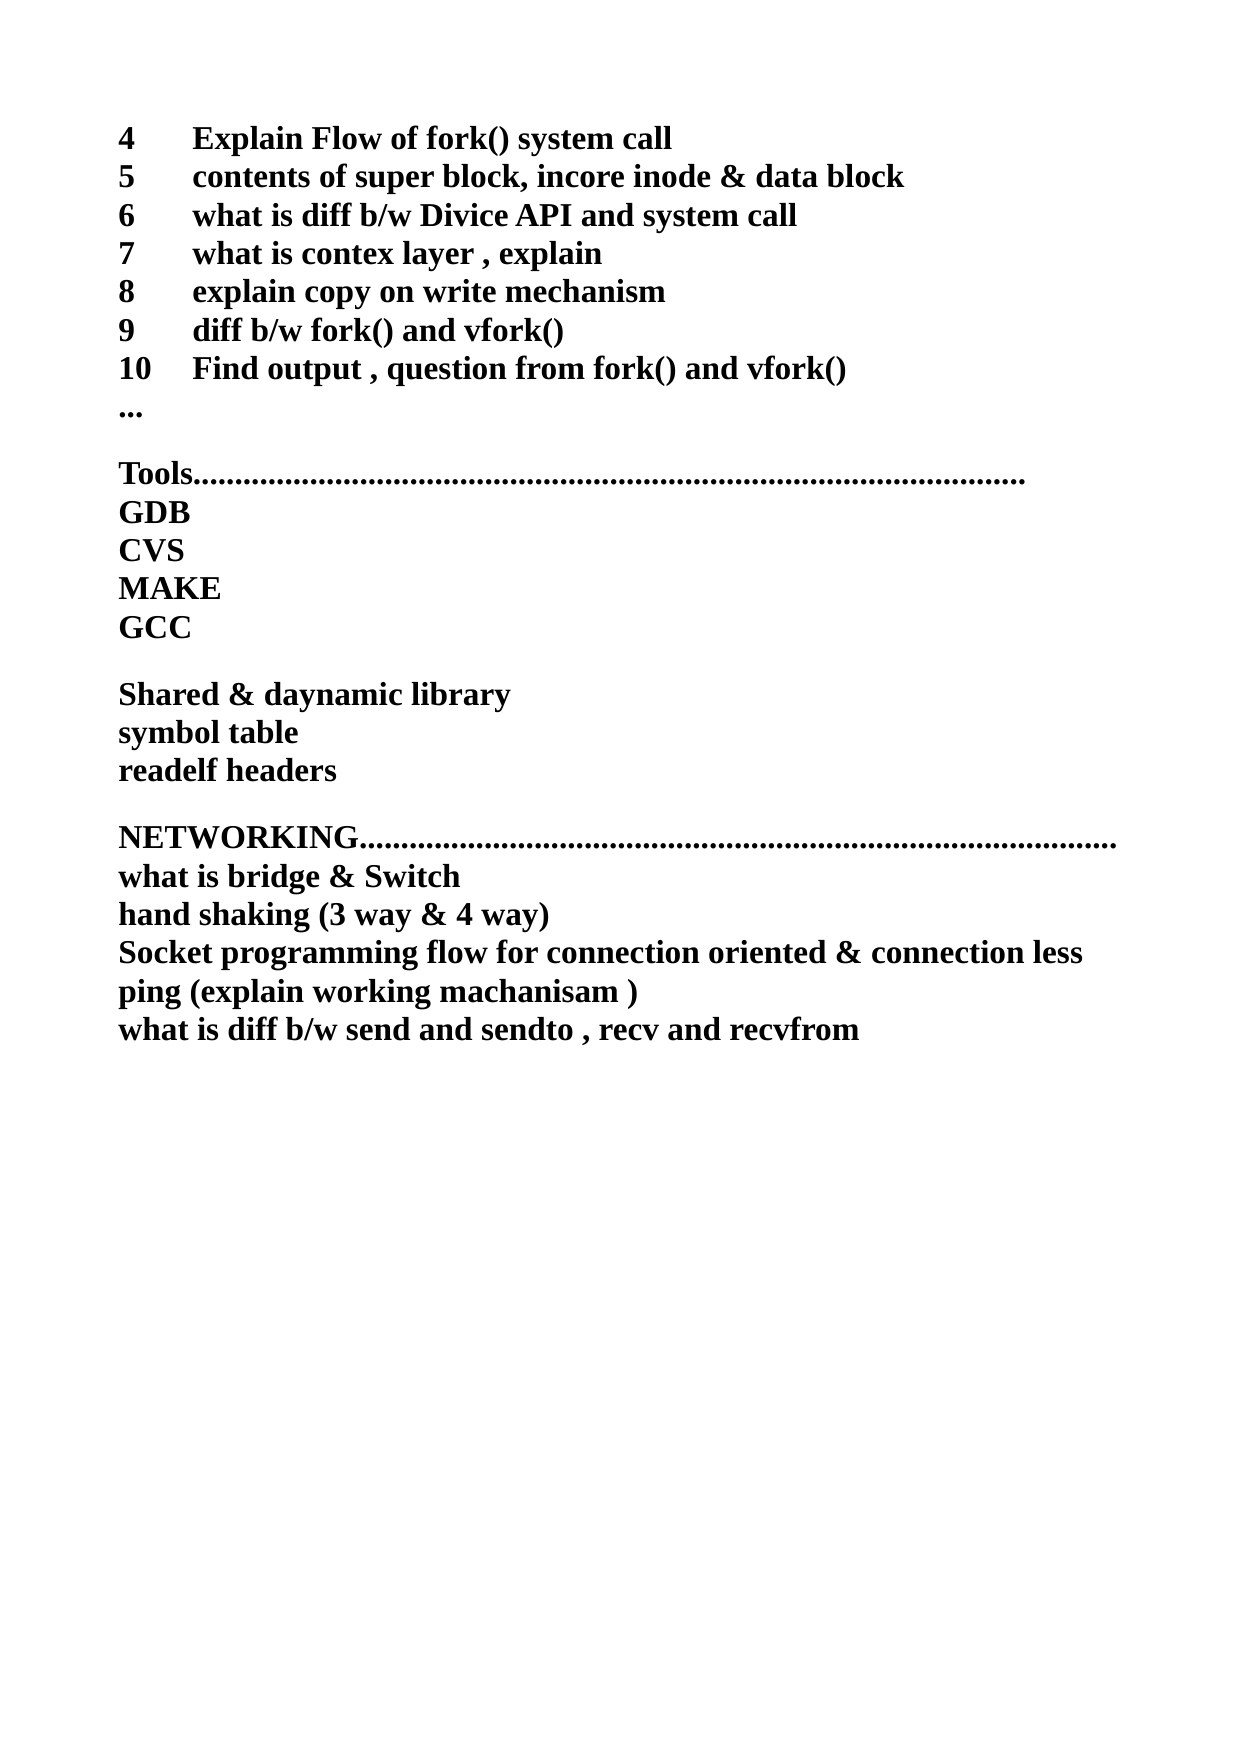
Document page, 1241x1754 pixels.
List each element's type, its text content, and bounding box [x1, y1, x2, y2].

text what is bridge & Switch [118, 856, 1122, 894]
text what is diff b/w send and sendto , recv and recvfrom [118, 1009, 1122, 1048]
text 5 contents of super block, incore inode & data block [118, 156, 1122, 195]
text Tools.................................................................................................... [118, 453, 1122, 492]
text NETWORKING........................................................................................... [118, 818, 1122, 856]
text Shared & daynamic library [118, 674, 1122, 712]
text symbol table [118, 712, 1122, 751]
text ... [118, 386, 1122, 425]
text hand shaking (3 way & 4 way) [118, 894, 1122, 933]
text CVS [118, 530, 1122, 568]
text 7 what is contex layer , explain [118, 233, 1122, 271]
text Socket programming flow for connection oriented & connection less [118, 933, 1122, 971]
text 10 Find output , question from fork() and vfork() [118, 348, 1122, 386]
text GCC [118, 607, 1122, 645]
text MAKE [118, 568, 1122, 607]
text 8 explain copy on write mechanism [118, 271, 1122, 310]
text GDB [118, 492, 1122, 530]
text ping (explain working machanisam ) [118, 971, 1122, 1009]
text readelf headers [118, 751, 1122, 789]
text 9 diff b/w fork() and vfork() [118, 310, 1122, 348]
text 4 Explain Flow of fork() system call [118, 118, 1122, 156]
text 6 what is diff b/w Divice API and system call [118, 195, 1122, 233]
